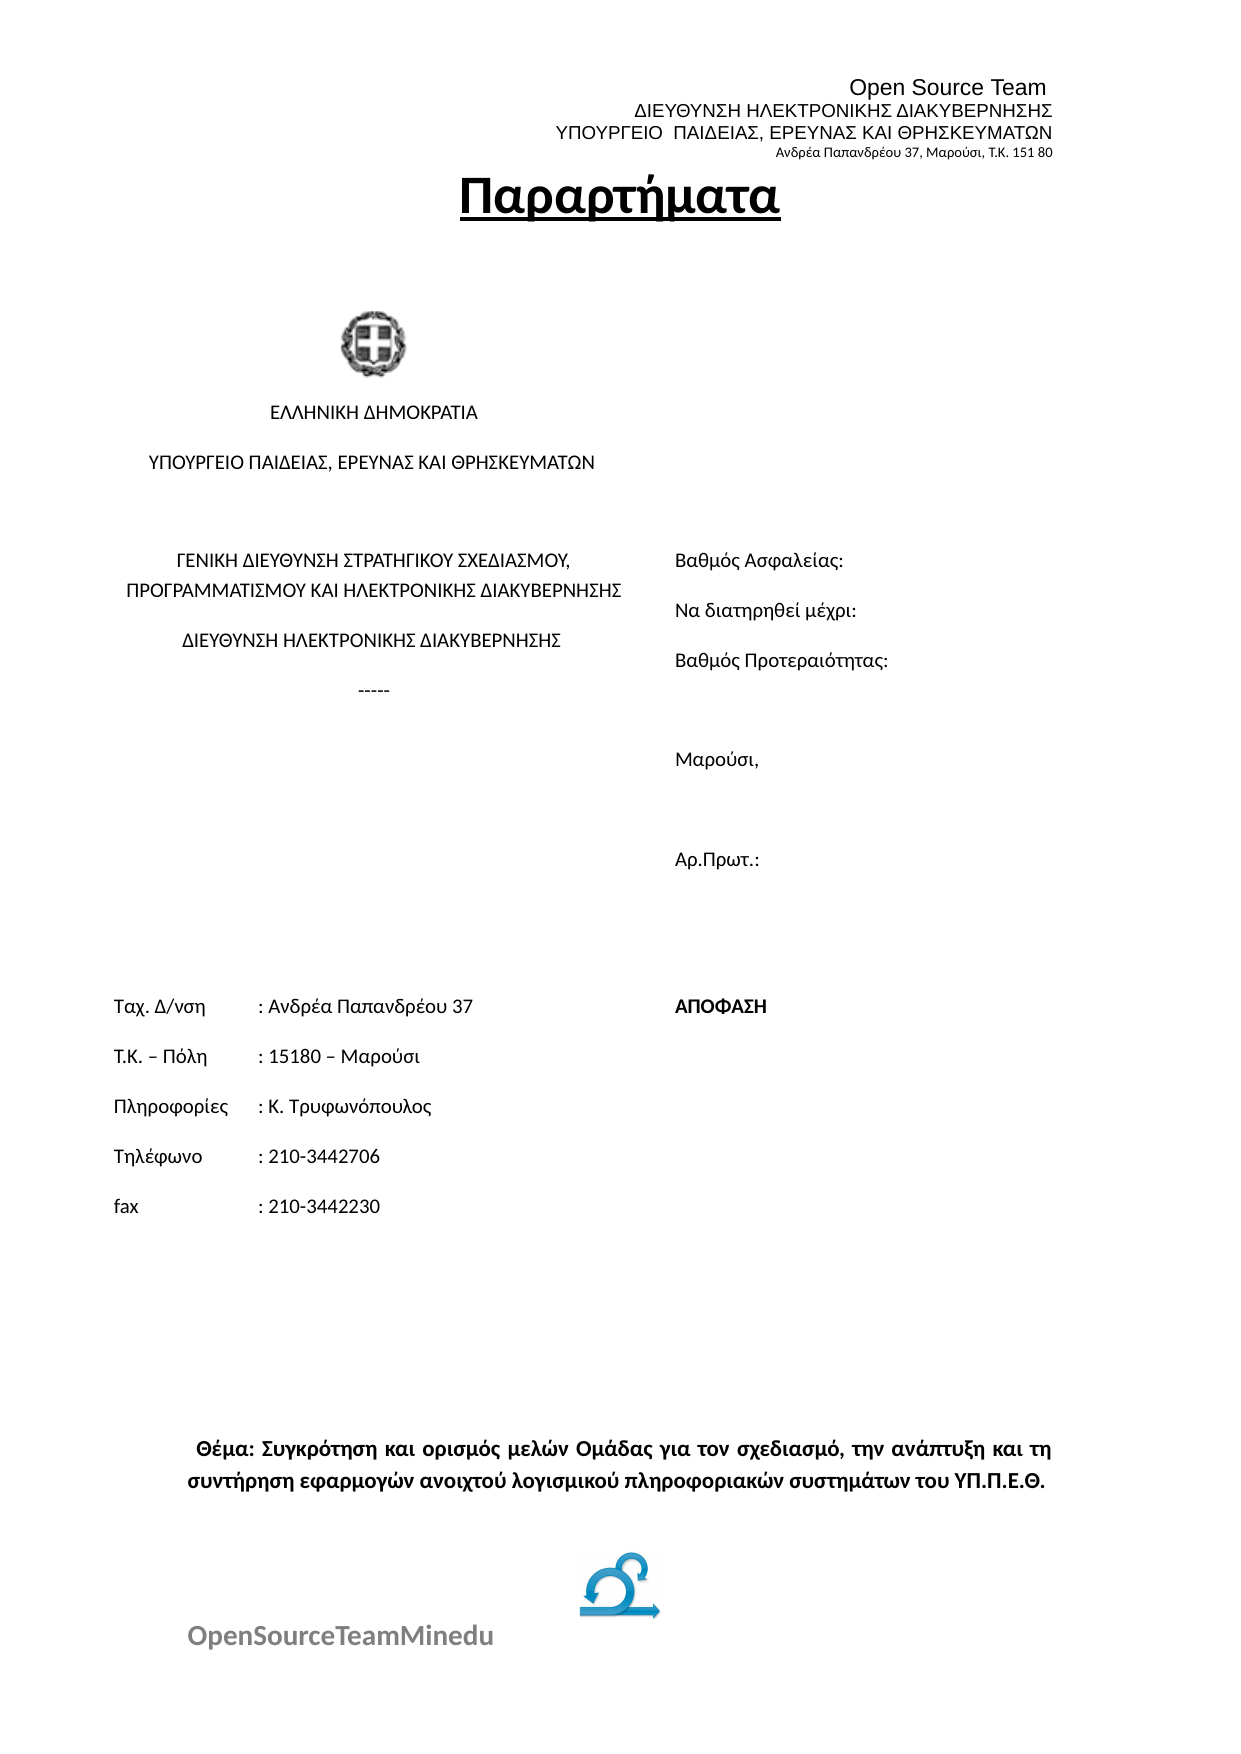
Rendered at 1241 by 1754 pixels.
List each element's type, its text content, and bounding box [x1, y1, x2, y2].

table_cell Βαθμός Ασφαλείας: Να διατηρηθεί μέχρι: Βαθμός Προτεραιότητας: [645, 548, 1131, 747]
table_cell [99, 1385, 694, 1434]
text Παραρτήματα [187, 161, 1053, 227]
picture [579, 1550, 661, 1619]
table_cell ΑΠΟΦΑΣΗ [645, 993, 1131, 1289]
table_cell ΓΕΝΙΚΗ ΔΙΕΥΘΥΝΣΗ ΣΤΡΑΤΗΓΙΚΟΥ ΣΧΕΔΙΑΣΜΟΥ, ΠΡΟΓΡΑΜΜΑΤΙΣΜΟΥ ΚΑΙ ΗΛΕΚΤΡΟΝΙΚΗΣ ΔΙΑΚΥΒΕΡΝΗΣΗΣ ΔΙΕΥΘΥΝΣΗ ΗΛΕΚΤΡΟΝΙΚΗΣ ΔΙΑΚΥΒΕΡΝΗΣΗΣ ----- [99, 548, 645, 747]
table_header [99, 311, 645, 399]
table_cell [645, 399, 1131, 548]
picture [340, 311, 408, 378]
table_cell Μαρούσι, Αρ.Πρωτ.: [645, 747, 1131, 993]
table_cell [694, 1385, 1131, 1434]
table_cell ΕΛΛΗΝΙΚΗ ΔΗΜΟΚΡΑΤΙΑ ΥΠΟΥΡΓΕΙΟ ΠΑΙΔΕΙΑΣ, ΕΡΕΥΝΑΣ ΚΑΙ ΘΡΗΣΚΕΥΜΑΤΩΝ [99, 399, 645, 548]
table_cell [645, 1289, 1131, 1385]
table_cell Ταχ. Δ/νση : Ανδρέα Παπανδρέου 37 Τ.Κ. – Πόλη : 15180 – Μαρούσι Πληροφορίες : Κ. Τρυφωνόπουλος Τηλέφωνο : 210-3442706 fax : 210-3442230 [99, 993, 645, 1289]
table_cell [99, 1289, 645, 1385]
table_cell [99, 747, 645, 993]
text Θέμα: Συγκρότηση και ορισμός μελών Ομάδας για τον σχεδιασμό, την ανάπτυξη και τη συντήρηση εφαρμογών ανοιχτού λογισμικού πληροφοριακών συστημάτων του ΥΠ.Π.Ε.Θ. [187, 1434, 1053, 1494]
table_header [645, 311, 1131, 399]
